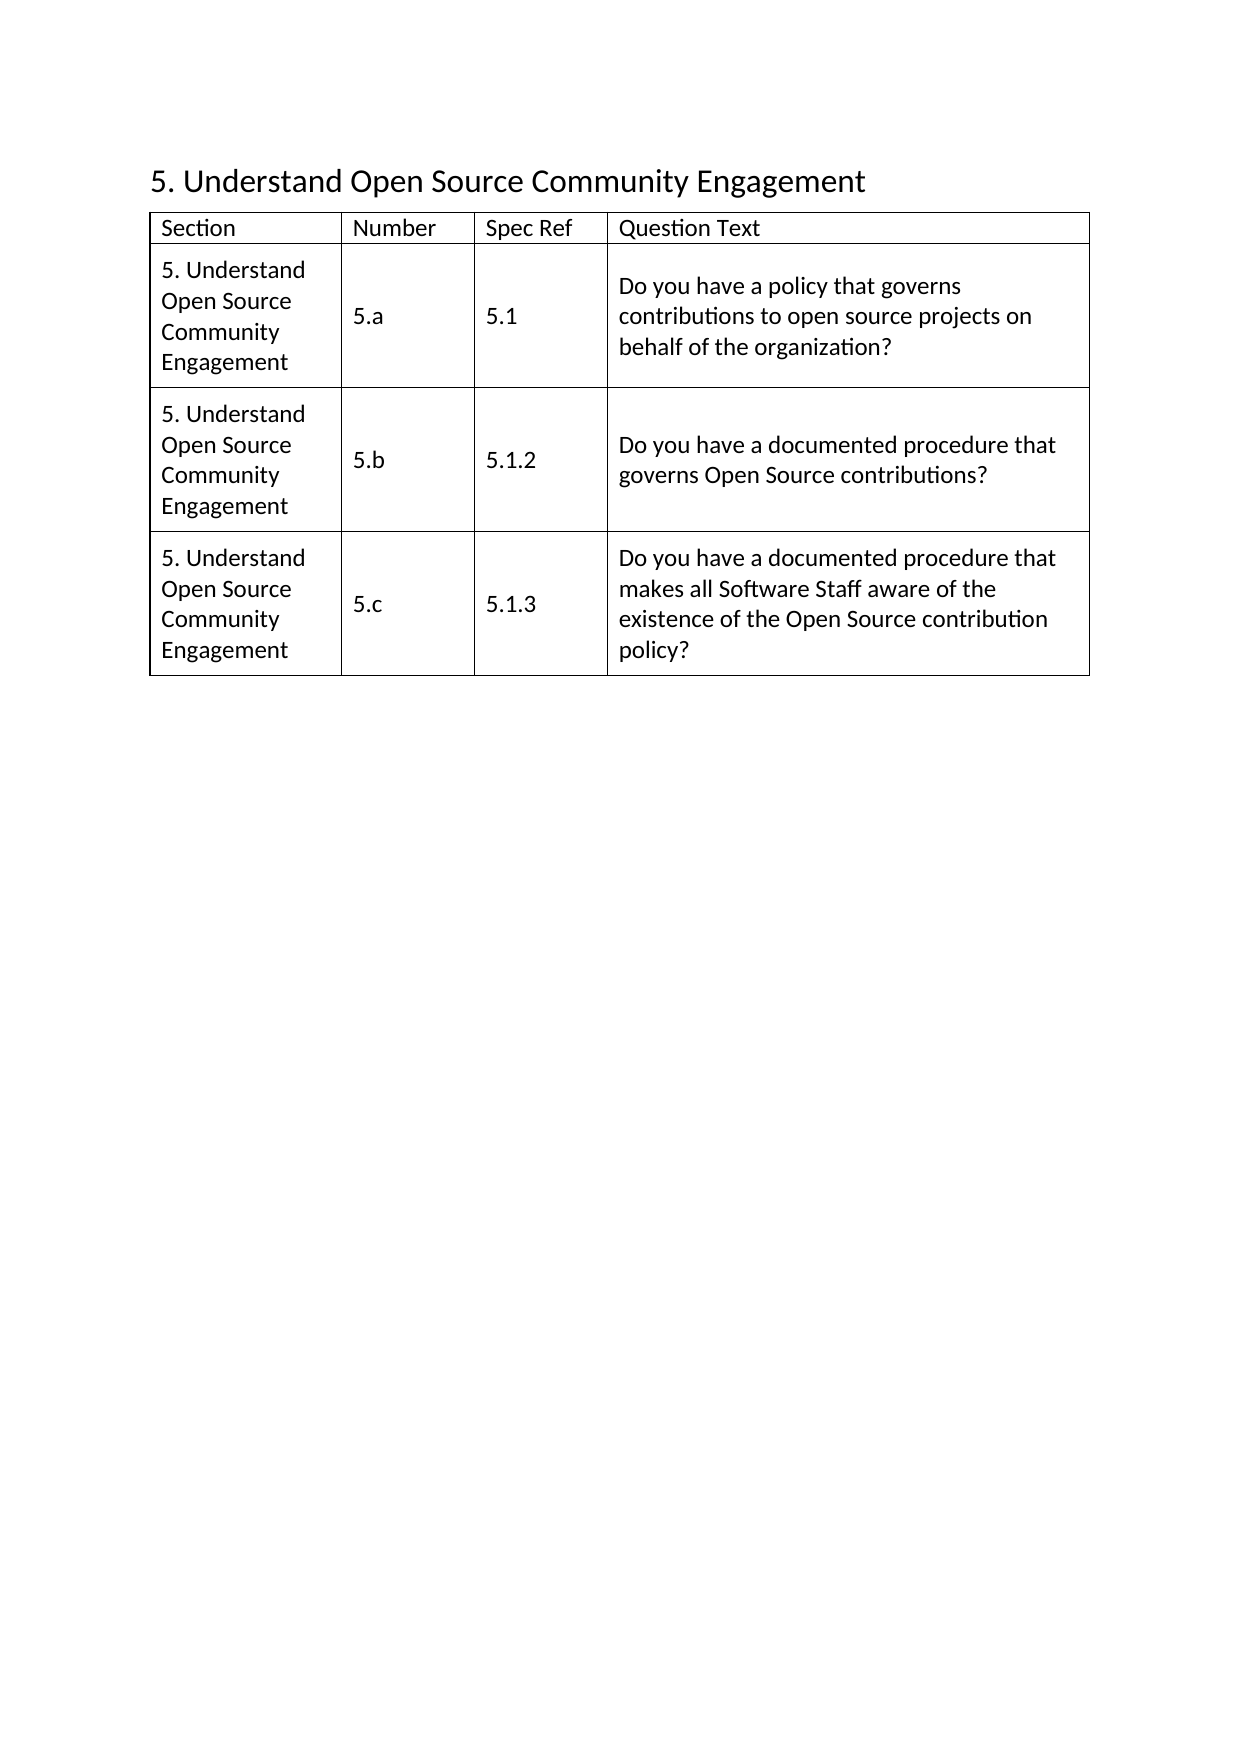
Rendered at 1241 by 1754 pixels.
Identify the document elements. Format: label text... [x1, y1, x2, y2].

table_cell Do you have a documented procedure that governs Open Source contributions? [608, 388, 1089, 531]
text 5. Understand Open Source Community Engagement [150, 160, 1090, 201]
table_header Number [342, 213, 474, 243]
table_cell 5.1.2 [475, 388, 607, 531]
table_cell Do you have a documented procedure that makes all Software Staff aware of the existence of the Open Source contribution policy? [608, 532, 1089, 675]
table_cell 5.b [342, 388, 474, 531]
table_cell 5. Understand Open Source Community Engagement [151, 532, 341, 675]
table_cell 5.a [342, 244, 474, 387]
table_header Spec Ref [475, 213, 607, 243]
table_cell 5.1.3 [475, 532, 607, 675]
table_cell 5. Understand Open Source Community Engagement [151, 388, 341, 531]
table_cell 5.1 [475, 244, 607, 387]
table_header Section [151, 213, 341, 243]
table_cell 5. Understand Open Source Community Engagement [151, 244, 341, 387]
table_header Question Text [608, 213, 1089, 243]
table_cell 5.c [342, 532, 474, 675]
table_cell Do you have a policy that governs contributions to open source projects on behalf of the organization? [608, 244, 1089, 387]
